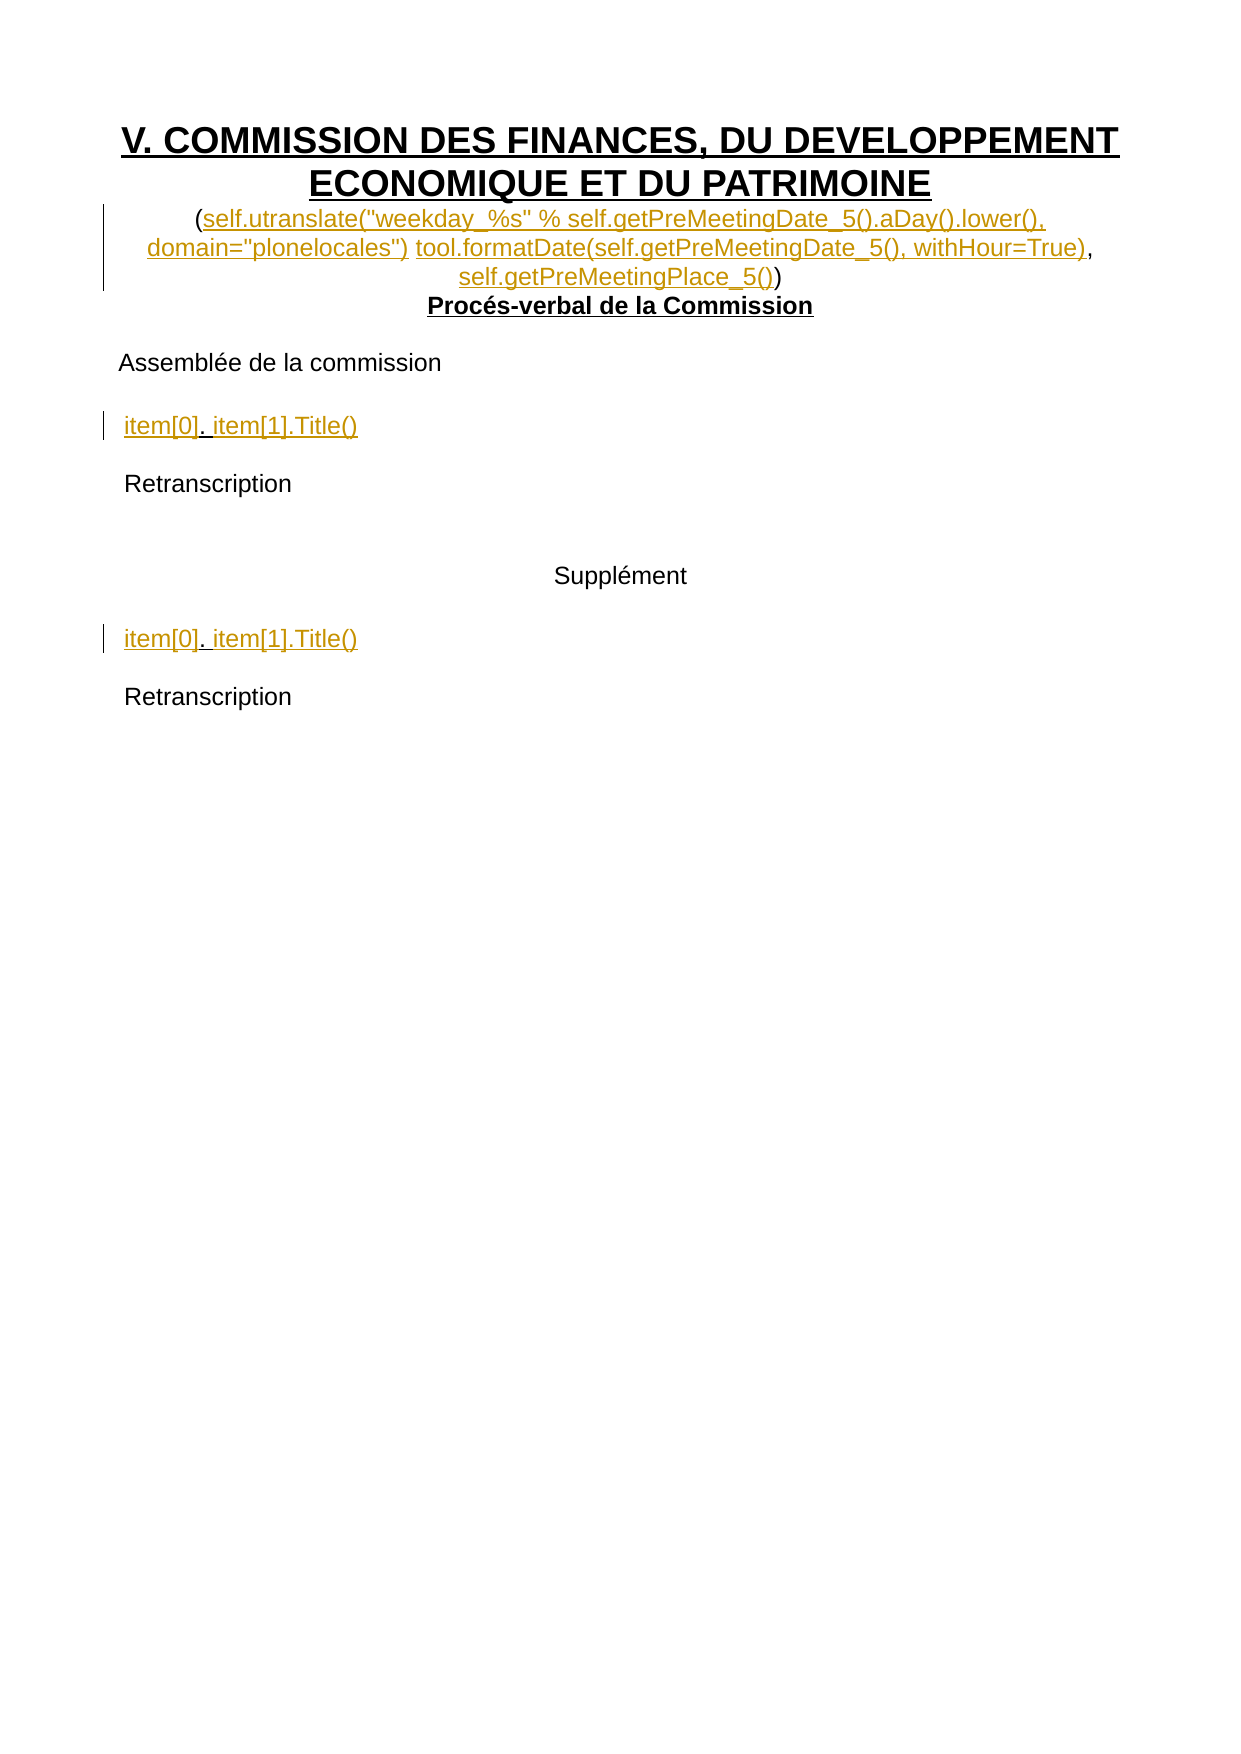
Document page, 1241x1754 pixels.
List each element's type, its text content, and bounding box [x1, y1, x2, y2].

text V. COMMISSION DES FINANCES, DU DEVELOPPEMENT ECONOMIQUE ET DU PATRIMOINE [118, 118, 1122, 204]
table_header item[0]. item[1].Title() Retranscription [118, 618, 1122, 745]
text (self.utranslate("weekday_%s" % self.getPreMeetingDate_5().aDay().lower(), domain="plonelocales") tool.formatDate(self.getPreMeetingDate_5(), withHour=True), self.getPreMeetingPlace_5()) [118, 204, 1122, 291]
text Assemblée de la commission [118, 348, 1122, 377]
text Supplément [118, 561, 1122, 618]
table_header item[0]. item[1].Title() Retranscription [118, 406, 1122, 532]
text Procés-verbal de la Commission [118, 291, 1122, 319]
